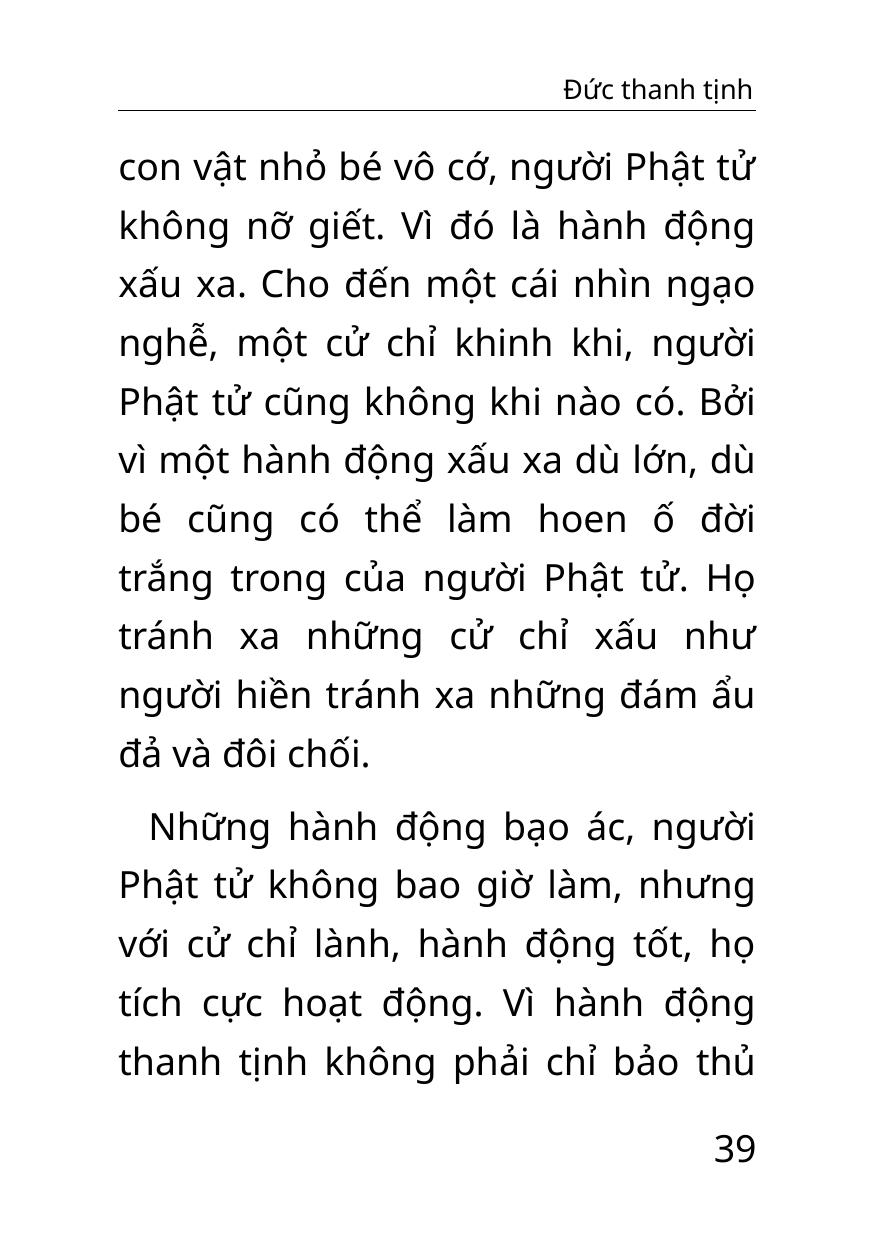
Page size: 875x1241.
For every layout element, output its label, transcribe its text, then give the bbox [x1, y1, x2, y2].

text con vật nhỏ bé vô cớ, người Phật tử không nỡ giết. Vì đó là hành động xấu xa. Cho đến một cái nhìn ngạo nghễ, một cử chỉ khinh khi, người Phật tử cũng không khi nào có. Bởi vì một hành động xấu xa dù lớn, dù bé cũng có thể làm hoen ố đời trắng trong của người Phật tử. Họ tránh xa những cử chỉ xấu như người hiền tránh xa những đám ẩu đả và đôi chối. [118, 141, 756, 778]
text Những hành động bạo ác, người Phật tử không bao giờ làm, nhưng với cử chỉ lành, hành động tốt, họ tích cực hoạt động. Vì hành động thanh tịnh không phải chỉ bảo thủ [118, 800, 756, 1086]
